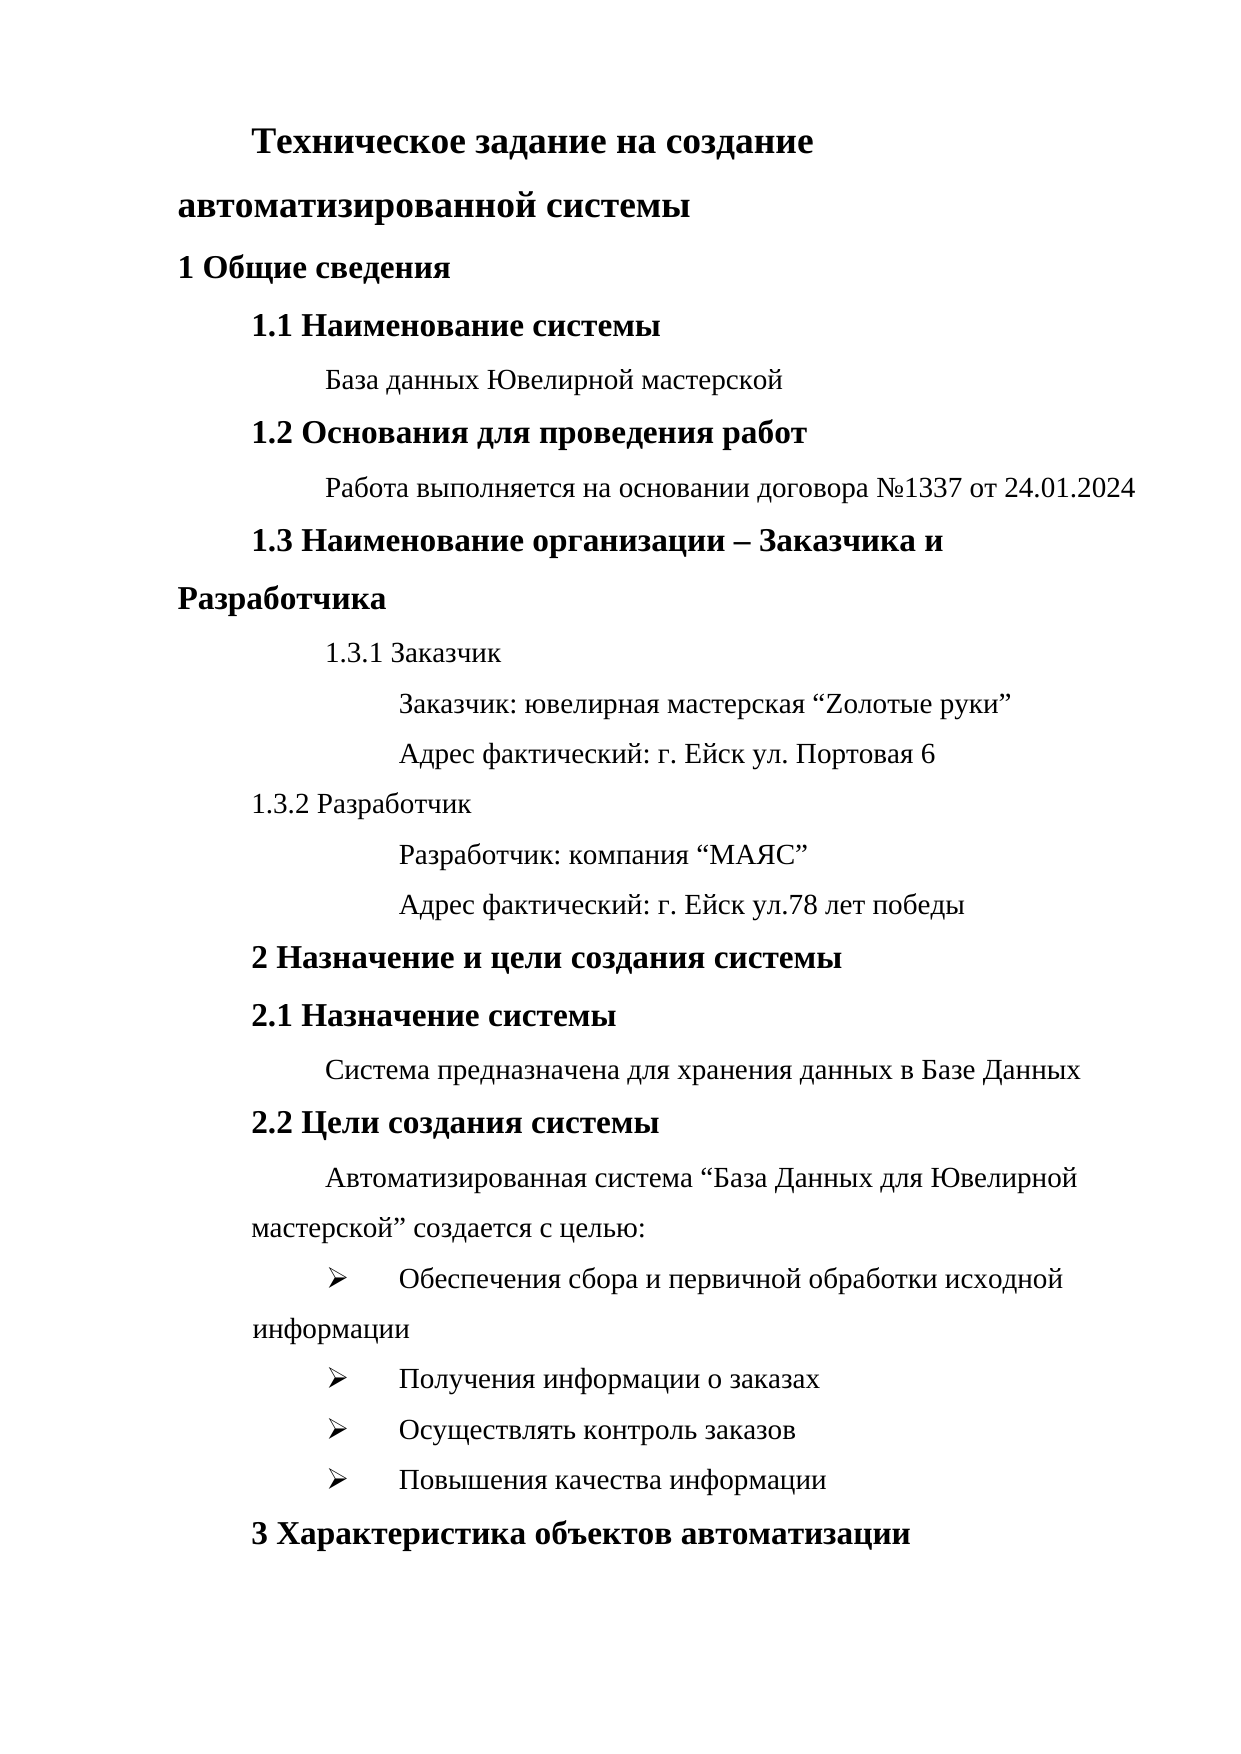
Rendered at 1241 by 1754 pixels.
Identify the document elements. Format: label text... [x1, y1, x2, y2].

text 2 Назначение и цели создания системы [177, 937, 1152, 976]
text Система предназначена для хранения данных в Базе Данных [251, 1052, 1152, 1086]
list Получения информации о заказах [252, 1362, 1152, 1395]
list Обеспечения сбора и первичной обработки исходной информации [252, 1261, 1152, 1345]
text 1.3 Наименование организации – Заказчика и Разработчика [177, 521, 1152, 616]
text Автоматизированная система “База Данных для Ювелирной мастерской” создается с целью: [251, 1160, 1152, 1244]
text 1.3.1 Заказчик [251, 636, 1152, 669]
list Повышения качества информации [252, 1462, 1152, 1496]
text 1.2 Основания для проведения работ [177, 413, 1152, 451]
text Адрес фактический: г. Ейск ул.78 лет победы [324, 887, 1152, 921]
text 1 Общие сведения [177, 247, 1152, 286]
text Работа выполняется на основании договора №1337 от 24.01.2024 [251, 470, 1152, 504]
text Адрес фактический: г. Ейск ул. Портовая 6 [324, 736, 1152, 770]
text 1.1 Наименование системы [177, 305, 1152, 343]
text 1.3.2 Разработчик [177, 787, 1152, 820]
text Техническое задание на создание автоматизированной системы [177, 118, 1152, 226]
text Разработчик: компания “МАЯС” [324, 837, 1152, 870]
text 3 Характеристика объектов автоматизации [177, 1513, 1152, 1551]
text 2.1 Назначение системы [177, 995, 1152, 1033]
text 2.2 Цели создания системы [177, 1103, 1152, 1141]
text База данных Ювелирной мастерской [251, 362, 1152, 396]
list Осуществлять контроль заказов [252, 1412, 1152, 1446]
text Заказчик: ювелирная мастерская “Zолотые руки” [324, 686, 1152, 719]
